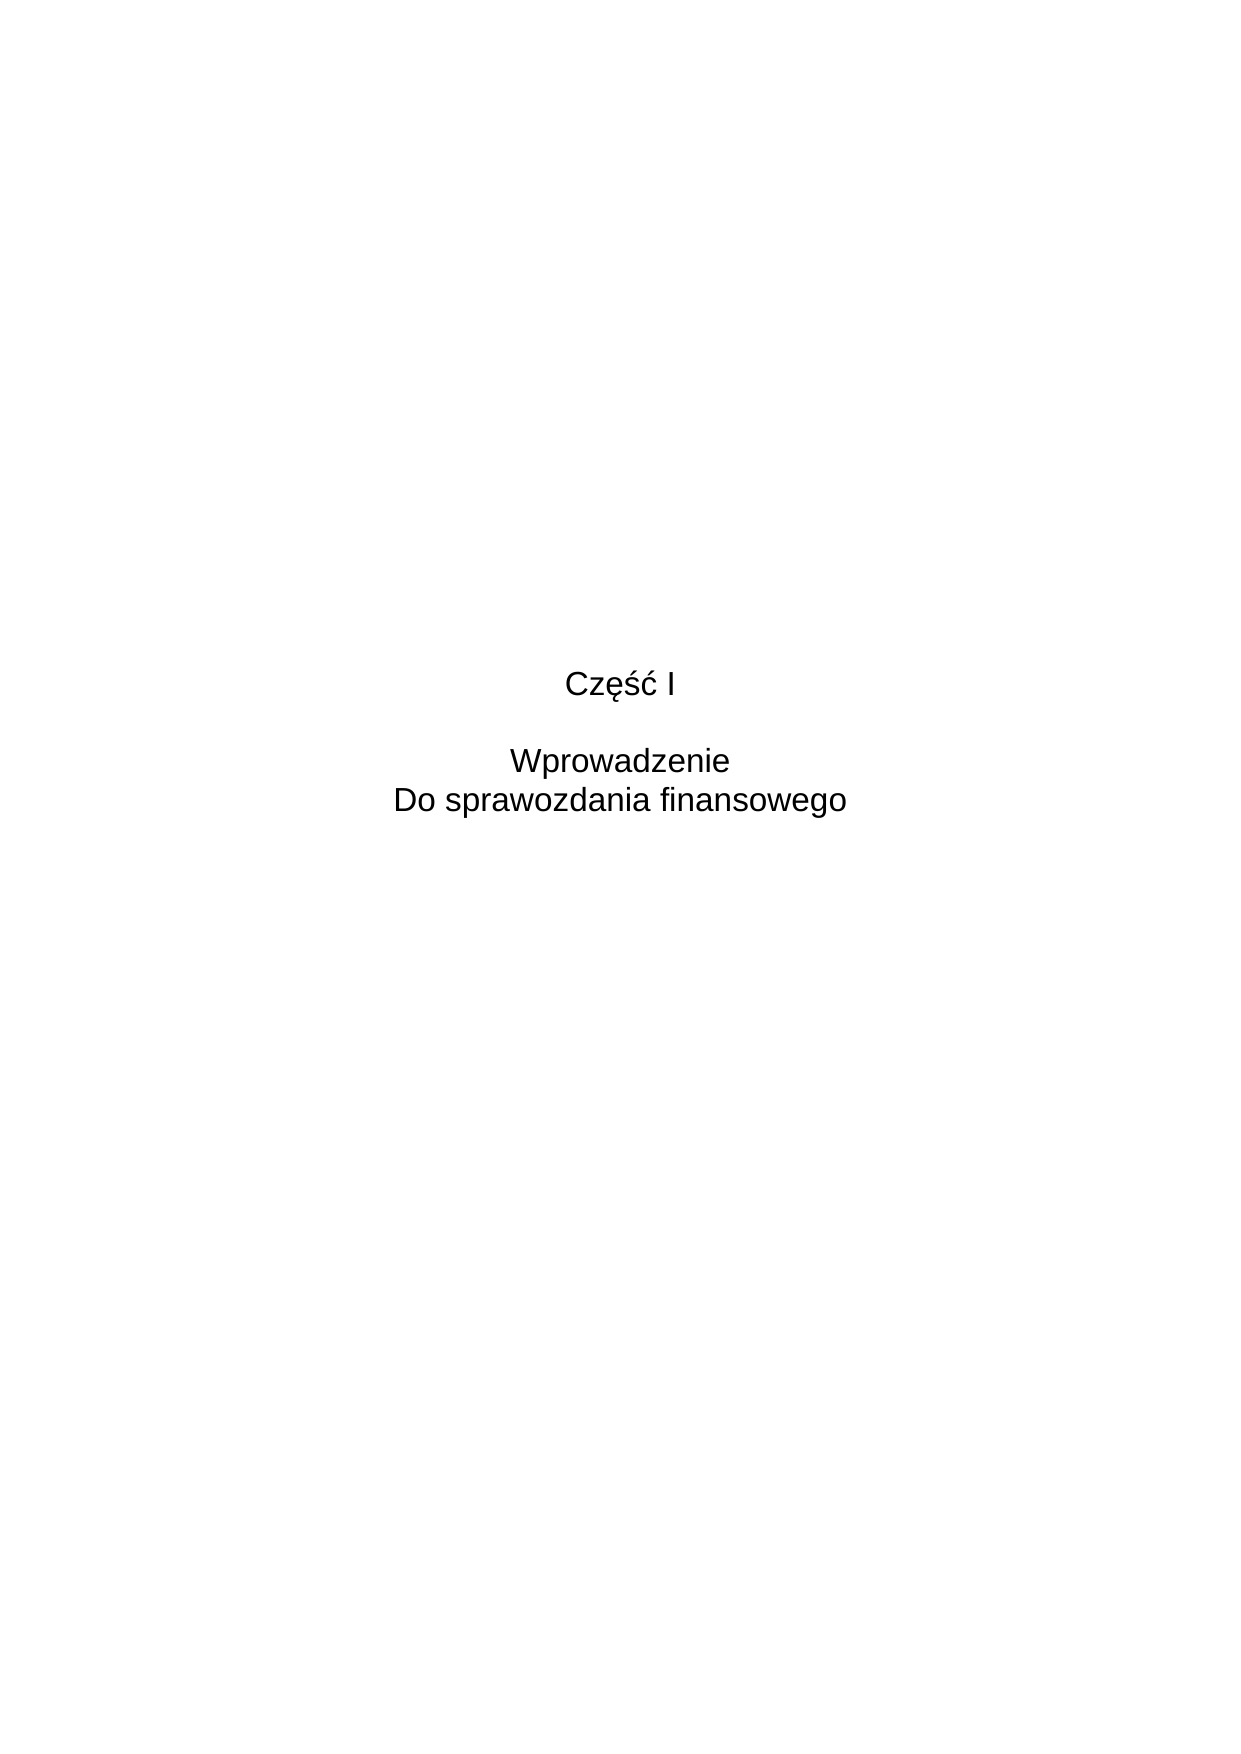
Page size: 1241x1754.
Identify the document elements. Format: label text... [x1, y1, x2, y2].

text Wprowadzenie [118, 741, 1122, 780]
text Do sprawozdania finansowego [118, 780, 1122, 818]
text Część I [118, 664, 1122, 703]
